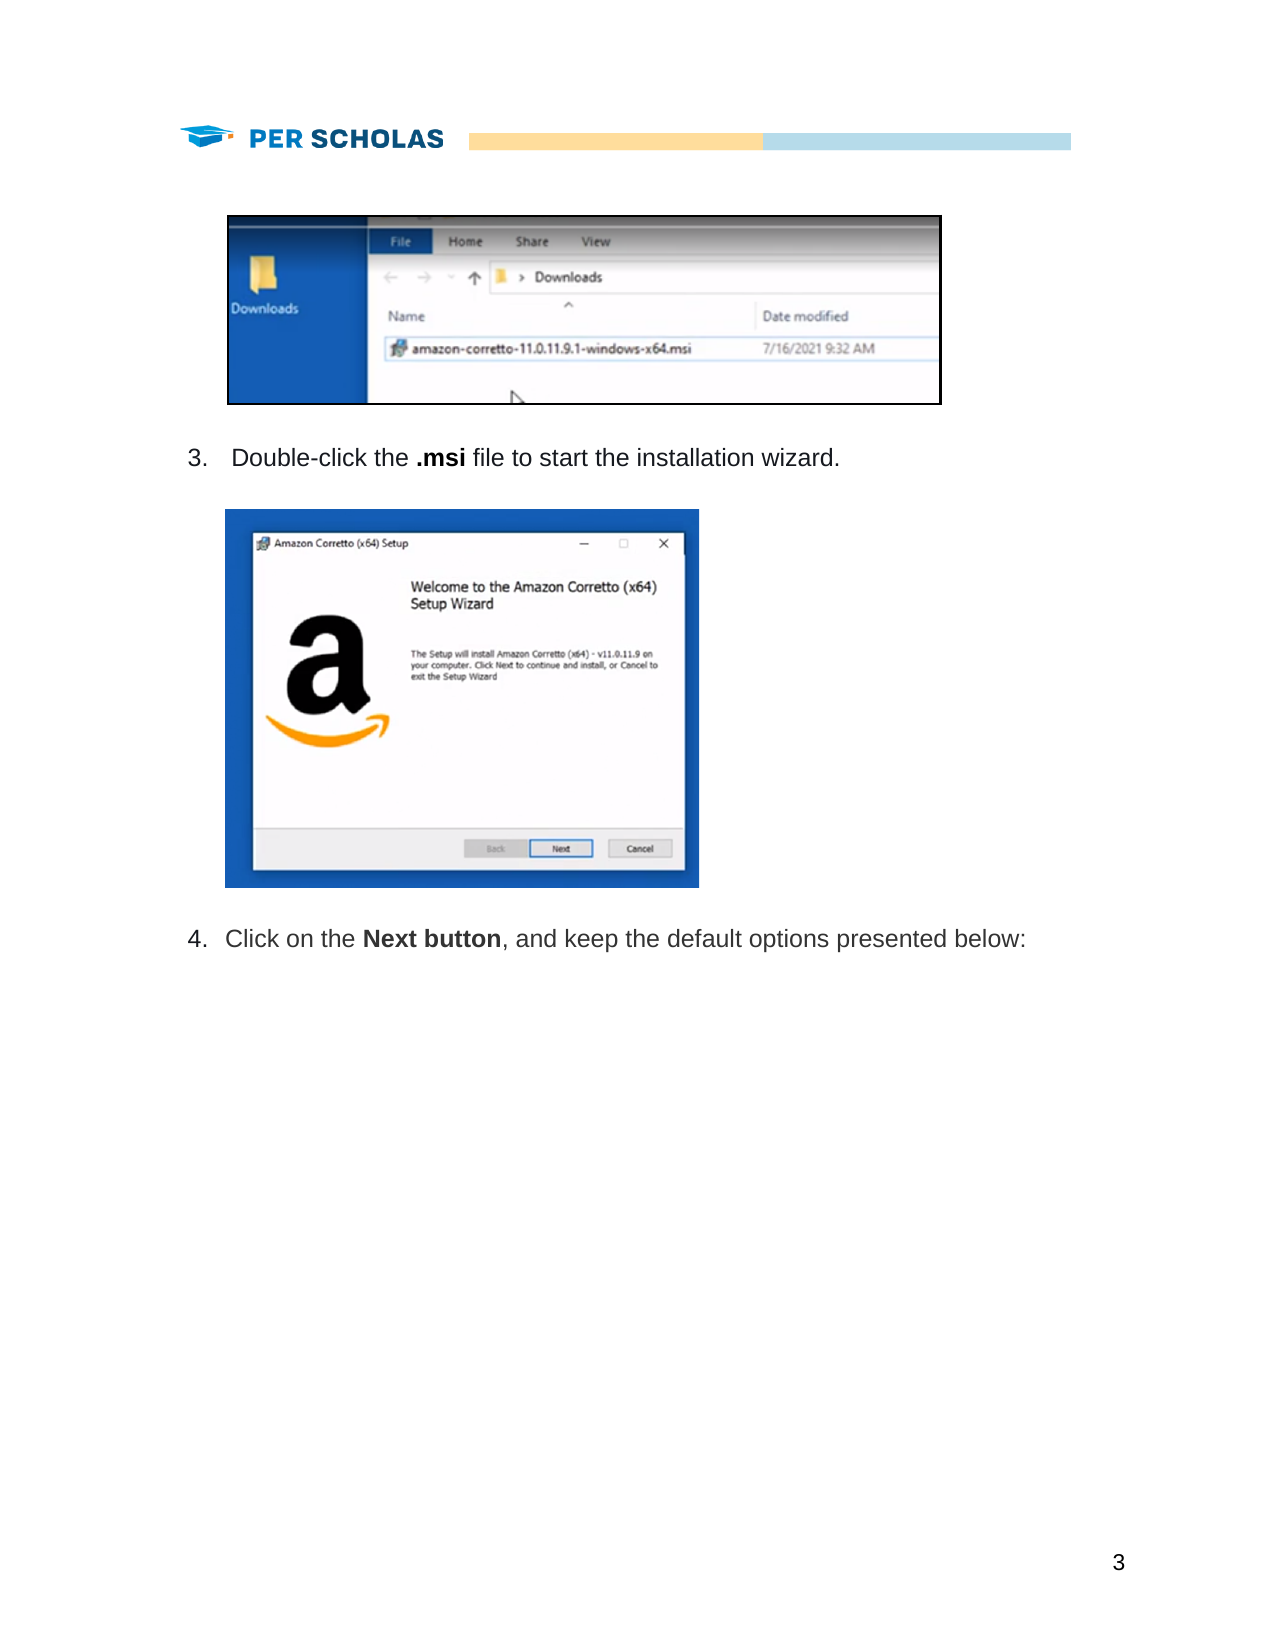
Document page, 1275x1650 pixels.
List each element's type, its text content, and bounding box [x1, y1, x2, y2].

list Click on the Next button, and keep the default options presented below: [187, 918, 1125, 953]
picture [427, 509, 700, 888]
picture [150, 75, 1125, 207]
list Double-click the .msi file to start the installation wizard. [187, 437, 1125, 472]
picture [283, 217, 686, 307]
